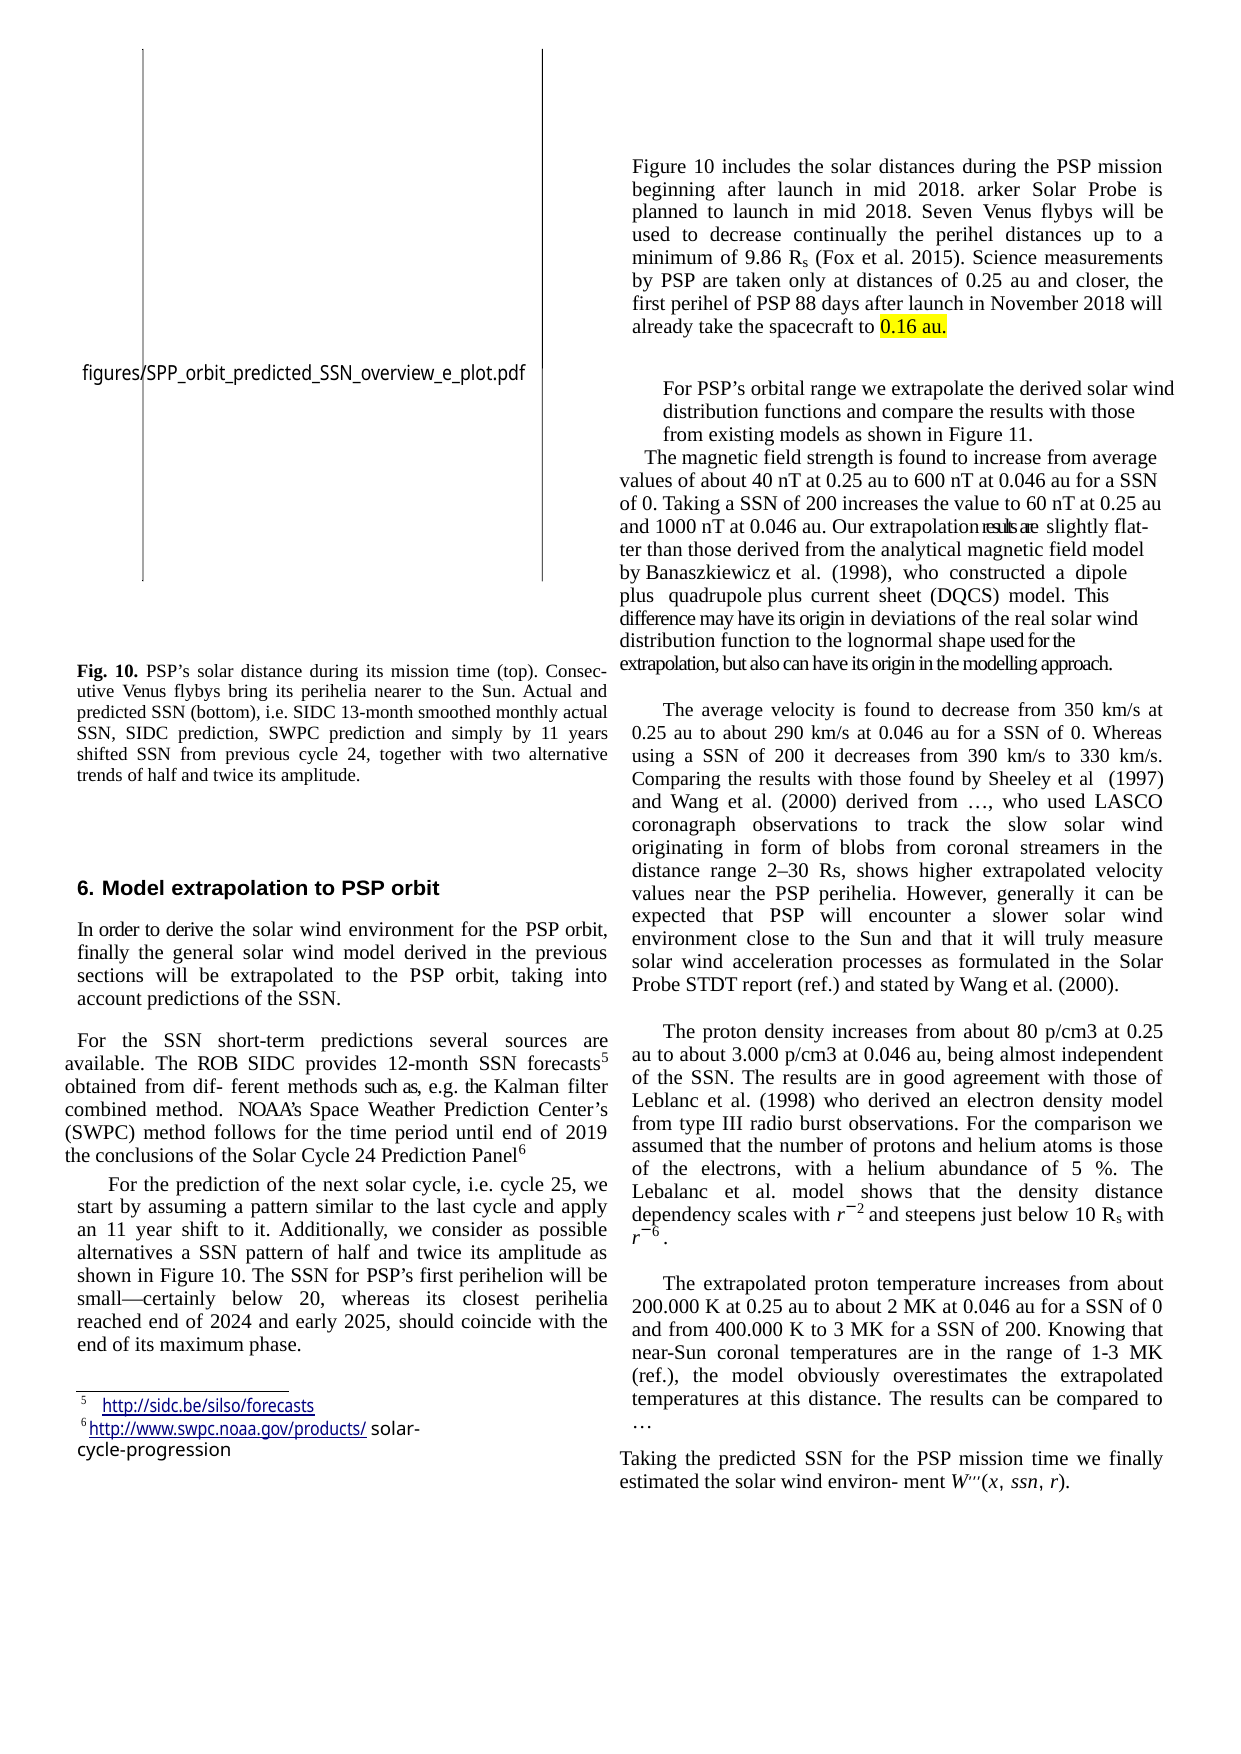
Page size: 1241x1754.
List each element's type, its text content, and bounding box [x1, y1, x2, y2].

text 6 http://www.swpc.noaa.gov/products/ solar-cycle-progression [77, 1418, 431, 1460]
text Fig. 10. PSP’s solar distance during its mission time (top). Consec- utive Venus flybys bring its perihelia nearer to the Sun. Actual and predicted SSN (bottom), i.e. SIDC 13-month smoothed monthly actual SSN, SIDC prediction, SWPC prediction and simply by 11 years shifted SSN from previous cycle 24, together with two alternative trends of half and twice its amplitude. [77, 660, 608, 785]
text For the prediction of the next solar cycle, i.e. cycle 25, we start by assuming a pattern similar to the last cycle and apply an 11 year shift to it. Additionally, we consider as possible alternatives a SSN pattern of half and twice its amplitude as shown in Figure 10. The SSN for PSP’s first perihelion will be small—certainly below 20, whereas its closest perihelia reached end of 2024 and early 2025, should coincide with the end of its maximum phase. [77, 1173, 608, 1356]
text For PSP’s orbital range we extrapolate the derived solar wind distribution functions and compare the results with those from existing models as shown in Figure 11. [663, 377, 1176, 446]
text The average velocity is found to decrease from 350 km/s at 0.25 au to about 290 km/s at 0.046 au for a SSN of 0. Whereas using a SSN of 200 it decreases from 390 km/s to 330 km/s. Comparing the results with those found by Sheeley et al (1997) and Wang et al. (2000) derived from …, who used LASCO coronagraph observations to track the slow solar wind originating in form of blobs from coronal streamers in the distance range 2–30 Rs, shows higher extrapolated velocity values near the PSP perihelia. However, generally it can be expected that PSP will encounter a slower solar wind environment close to the Sun and that it will truly measure solar wind acceleration processes as formulated in the Solar Probe STDT report (ref.) and stated by Wang et al. (2000). [632, 698, 1164, 996]
text In order to derive the solar wind environment for the PSP orbit, finally the general solar wind model derived in the previous sections will be extrapolated to the PSP orbit, taking into account predictions of the SSN. [77, 918, 608, 1010]
text Figure 10 includes the solar distances during the PSP mission beginning after launch in mid 2018. arker Solar Probe is planned to launch in mid 2018. Seven Venus flybys will be used to decrease continually the perihel distances up to a minimum of 9.86 Rs (Fox et al. 2015). Science measurements by PSP are taken only at distances of 0.25 au and closer, the first perihel of PSP 88 days after launch in November 2018 will already take the spacecraft to 0.16 au. [632, 155, 1164, 338]
subtitle Model extrapolation to PSP orbit [77, 876, 548, 899]
text Taking the predicted SSN for the PSP mission time we finally estimated the solar wind environ- ment W,,,(x, ssn, r). [619, 1447, 1164, 1493]
text For the SSN short-term predictions several sources are available. The ROB SIDC provides 12-month SSN forecasts5 obtained from dif- ferent methods such as, e.g. the Kalman filter combined method. NOAA’s Space Weather Prediction Center’s (SWPC) method follows for the time period until end of 2019 the conclusions of the Solar Cycle 24 Prediction Panel6 [64, 1029, 608, 1167]
text 5 http://sidc.be/silso/forecasts [81, 1387, 608, 1417]
text figures/SPP_orbit_predicted_SSN_overview_e_plot.pdf [82, 367, 651, 384]
text The extrapolated proton temperature increases from about 200.000 K at 0.25 au to about 2 MK at 0.046 au for a SSN of 0 and from 400.000 K to 3 MK for a SSN of 200. Knowing that near-Sun coronal temperatures are in the range of 1-3 MK (ref.), the model obviously overestimates the extrapolated temperatures at this distance. The results can be compared to … [632, 1272, 1164, 1433]
text The proton density increases from about 80 p/cm3 at 0.25 au to about 3.000 p/cm3 at 0.046 au, being almost independent of the SSN. The results are in good agreement with those of Leblanc et al. (1998) who derived an electron density model from type III radio burst observations. For the comparison we assumed that the number of protons and helium atoms is those of the electrons, with a helium abundance of 5 %. The Lebalanc et al. model shows that the density distance dependency scales with r−2 and steepens just below 10 Rs with r−6 . [632, 1020, 1164, 1249]
text The magnetic field strength is found to increase from average values of about 40 nT at 0.25 au to 600 nT at 0.046 au for a SSN of 0. Taking a SSN of 200 increases the value to 60 nT at 0.25 au and 1000 nT at 0.046 au. Our extrapolation results are slightly flat- ter than those derived from the analytical magnetic field model by Banaszkiewicz et al. (1998), who constructed a dipole plus quadrupole plus current sheet (DQCS) model. This difference may have its origin in deviations of the real solar wind distribution function to the lognormal shape used for the extrapolation, but also can have its origin in the modelling approach. [619, 446, 1164, 675]
